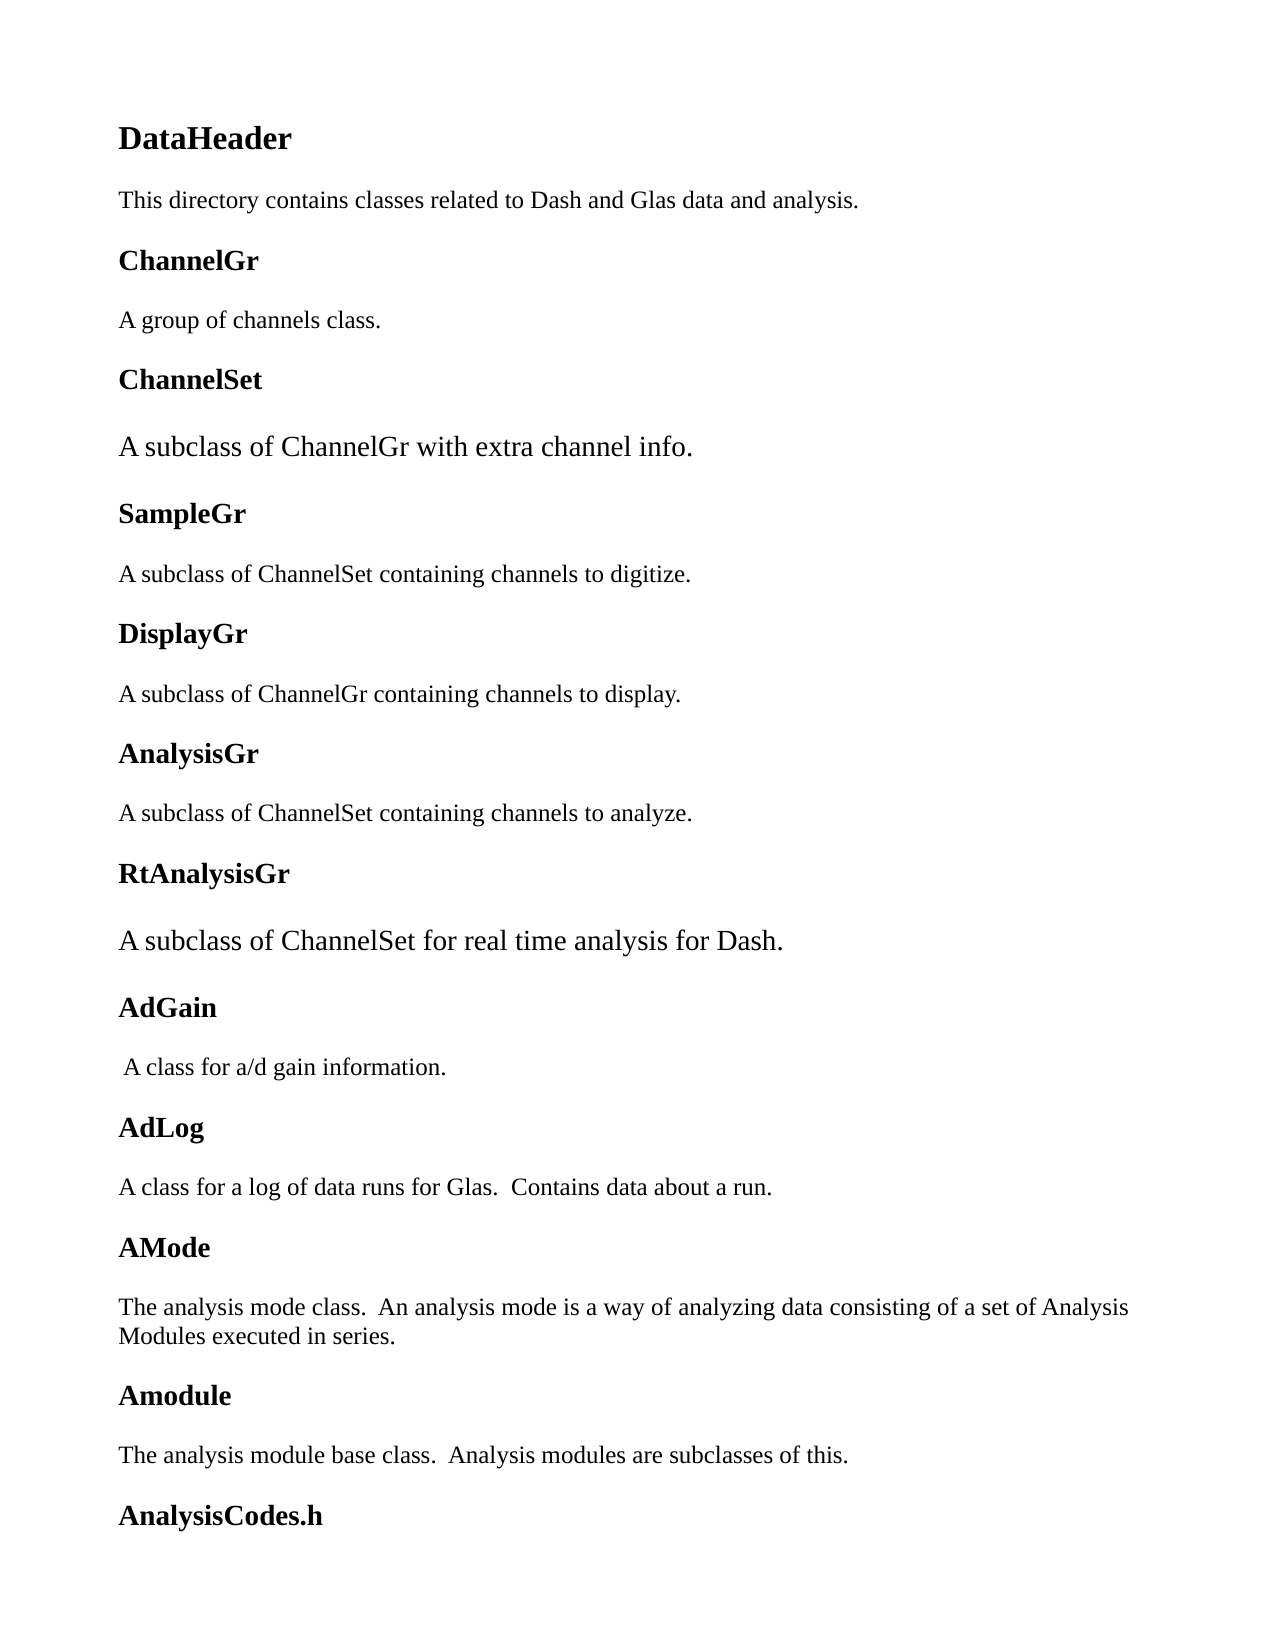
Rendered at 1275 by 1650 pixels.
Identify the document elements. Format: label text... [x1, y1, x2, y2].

text DataHeader [118, 118, 1157, 156]
text AnalysisGr [118, 736, 1157, 770]
text A subclass of ChannelSet containing channels to digitize. [118, 559, 1157, 588]
text A group of channels class. [118, 305, 1157, 334]
text AdGain [118, 990, 1157, 1024]
text RtAnalysisGr [118, 856, 1157, 889]
text A class for a log of data runs for Glas. Contains data about a run. [118, 1172, 1157, 1230]
text DisplayGr [118, 616, 1157, 650]
text The analysis module base class. Analysis modules are subclasses of this. [118, 1441, 1157, 1469]
text This directory contains classes related to Dash and Glas data and analysis. [118, 185, 1157, 214]
text A subclass of ChannelGr containing channels to display. [118, 679, 1157, 707]
text The analysis mode class. An analysis mode is a way of analyzing data consisting of a set of Analysis Modules executed in series. [118, 1292, 1157, 1349]
text Amodule [118, 1378, 1157, 1412]
text SampleGr [118, 497, 1157, 530]
text A class for a/d gain information. [118, 1052, 1157, 1081]
text A subclass of ChannelSet for real time analysis for Dash. [118, 923, 1157, 957]
text AdLog [118, 1110, 1157, 1143]
text A subclass of ChannelGr with extra channel info. [118, 429, 1157, 463]
text A subclass of ChannelSet containing channels to analyze. [118, 798, 1157, 827]
text ChannelGr [118, 243, 1157, 276]
text AnalysisCodes.h [118, 1498, 1157, 1532]
text AMode [118, 1230, 1157, 1263]
text ChannelSet [118, 362, 1157, 396]
